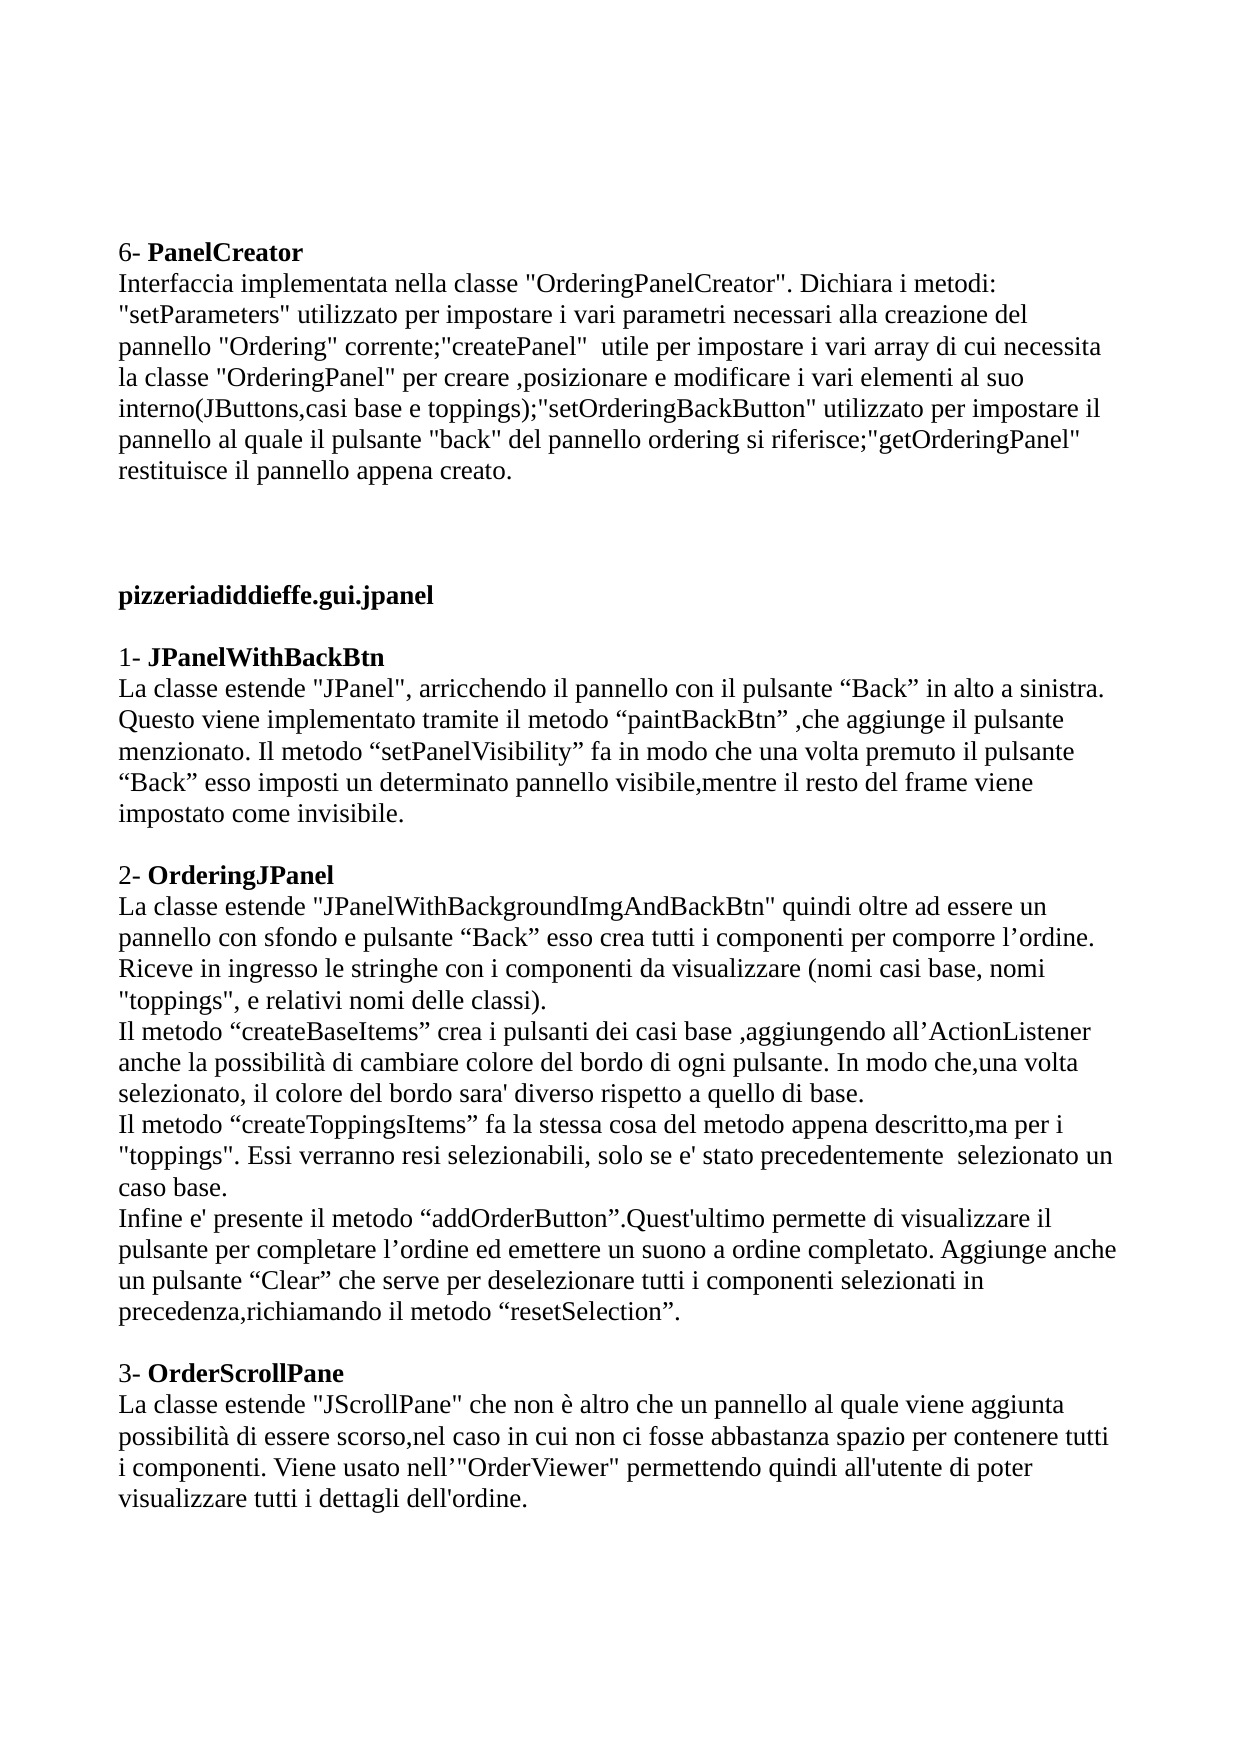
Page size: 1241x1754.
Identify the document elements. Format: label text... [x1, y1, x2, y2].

text Il metodo “createBaseItems” crea i pulsanti dei casi base ,aggiungendo all’ActionListener anche la possibilità di cambiare colore del bordo di ogni pulsante. In modo che,una volta selezionato, il colore del bordo sara' diverso rispetto a quello di base. [118, 1015, 1122, 1108]
text La classe estende "JPanel", arricchendo il pannello con il pulsante “Back” in alto a sinistra. Questo viene implementato tramite il metodo “paintBackBtn” ,che aggiunge il pulsante menzionato. Il metodo “setPanelVisibility” fa in modo che una volta premuto il pulsante “Back” esso imposti un determinato pannello visibile,mentre il resto del frame viene impostato come invisibile. [118, 672, 1122, 828]
text Interfaccia implementata nella classe "OrderingPanelCreator". Dichiara i metodi: "setParameters" utilizzato per impostare i vari parametri necessari alla creazione del pannello "Ordering" corrente;"createPanel" utile per impostare i vari array di cui necessita la classe "OrderingPanel" per creare ,posizionare e modificare i vari elementi al suo interno(JButtons,casi base e toppings);"setOrderingBackButton" utilizzato per impostare il pannello al quale il pulsante "back" del pannello ordering si riferisce;"getOrderingPanel" restituisce il pannello appena creato. [118, 267, 1122, 485]
text La classe estende "JScrollPane" che non è altro che un pannello al quale viene aggiunta possibilità di essere scorso,nel caso in cui non ci fosse abbastanza spazio per contenere tutti i componenti. Viene usato nell’"OrderViewer" permettendo quindi all'utente di poter visualizzare tutti i dettagli dell'ordine. [118, 1389, 1122, 1513]
text La classe estende "JPanelWithBackgroundImgAndBackBtn" quindi oltre ad essere un pannello con sfondo e pulsante “Back” esso crea tutti i componenti per comporre l’ordine. [118, 890, 1122, 953]
text 3- OrderScrollPane [118, 1357, 1122, 1389]
text Il metodo “createToppingsItems” fa la stessa cosa del metodo appena descritto,ma per i "toppings". Essi verranno resi selezionabili, solo se e' stato precedentemente selezionato un caso base. [118, 1108, 1122, 1202]
text pizzeriadiddieffe.gui.jpanel [118, 579, 1122, 610]
text 6- PanelCreator [118, 236, 1122, 267]
text 2- OrderingJPanel [118, 859, 1122, 890]
text 1- JPanelWithBackBtn [118, 641, 1122, 672]
text Infine e' presente il metodo “addOrderButton”.Quest'ultimo permette di visualizzare il pulsante per completare l’ordine ed emettere un suono a ordine completato. Aggiunge anche un pulsante “Clear” che serve per deselezionare tutti i componenti selezionati in precedenza,richiamando il metodo “resetSelection”. [118, 1202, 1122, 1326]
text Riceve in ingresso le stringhe con i componenti da visualizzare (nomi casi base, nomi "toppings", e relativi nomi delle classi). [118, 953, 1122, 1015]
